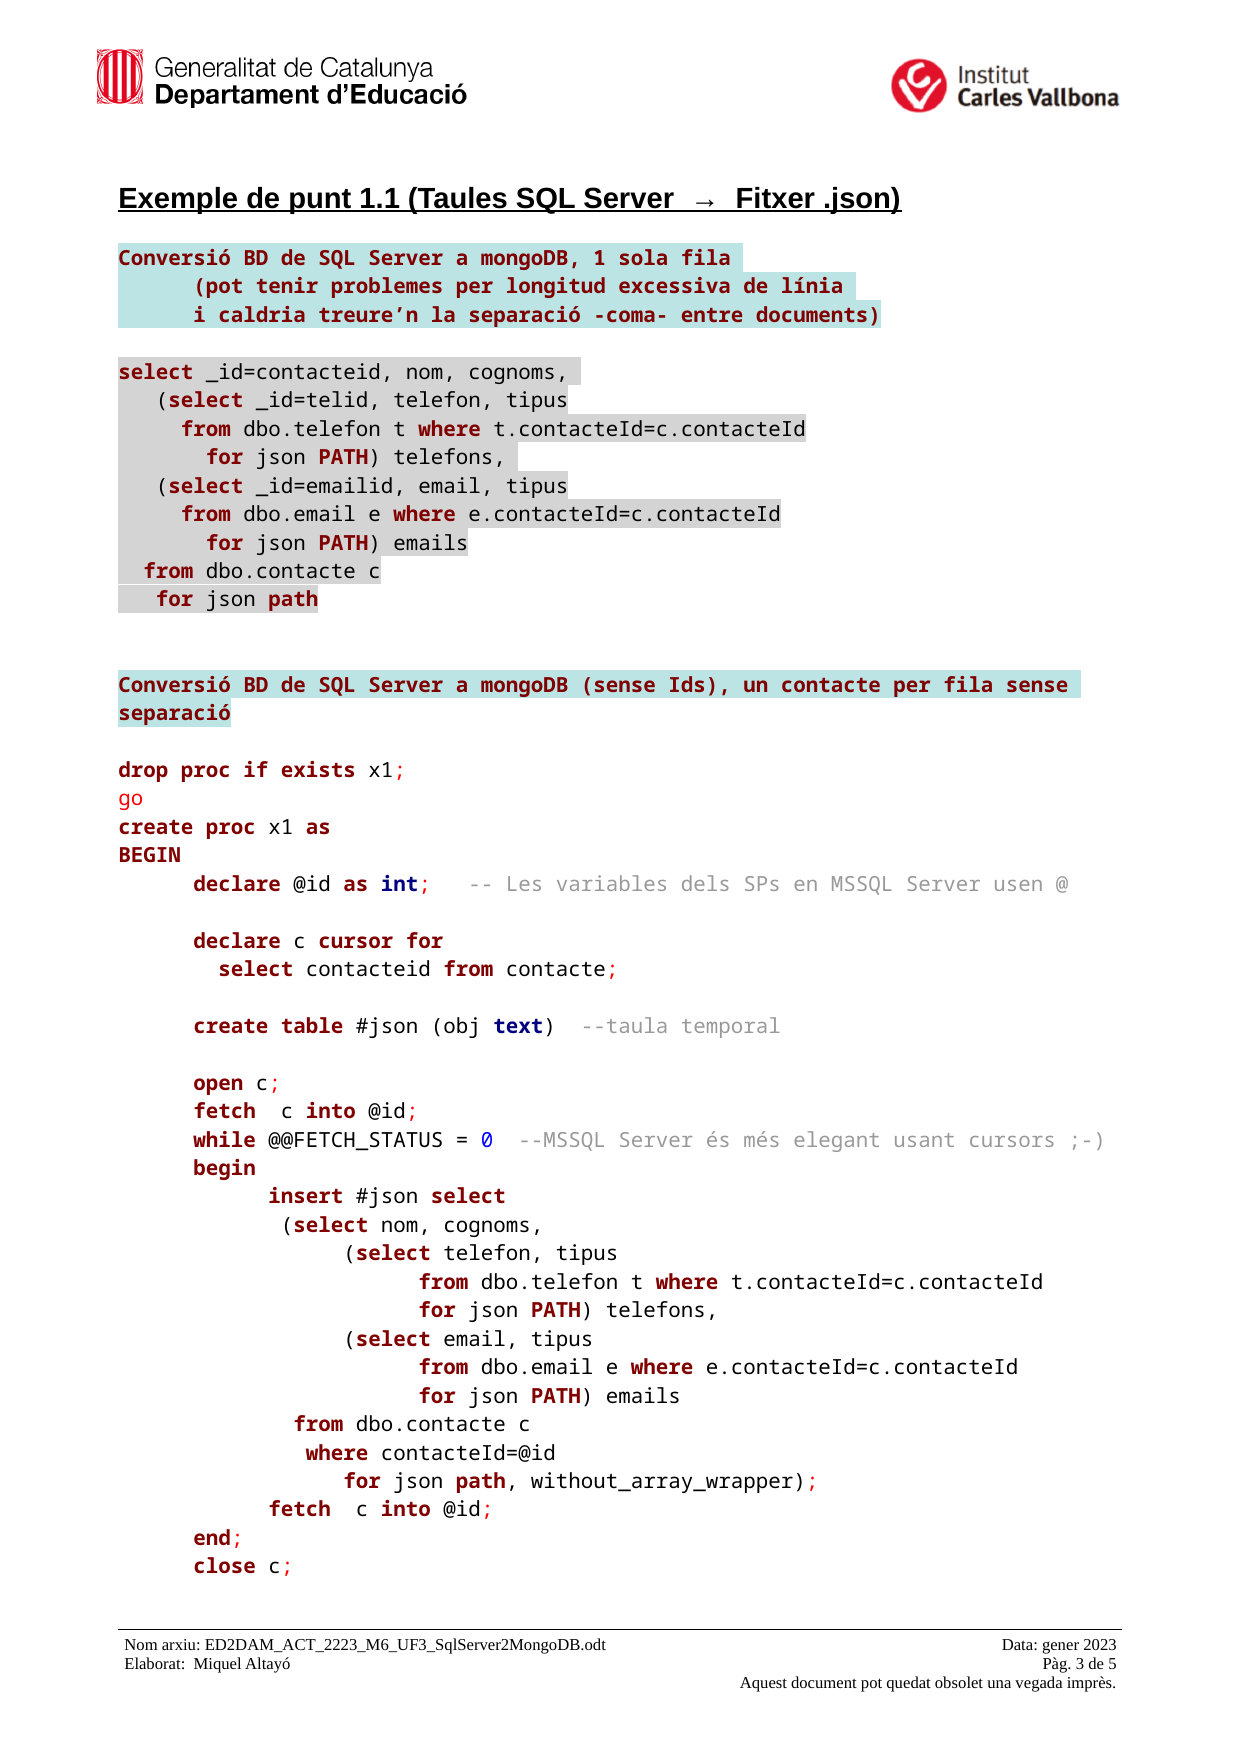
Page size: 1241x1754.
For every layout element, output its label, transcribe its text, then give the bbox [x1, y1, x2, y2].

text while @@FETCH_STATUS = 0 --MSSQL Server és més elegant usant cursors ;-) [118, 1125, 1122, 1153]
text for json PATH) telefons, [118, 1295, 1122, 1324]
text (pot tenir problemes per longitud excessiva de línia [118, 272, 1122, 300]
text BEGIN [118, 840, 1122, 869]
text for json PATH) emails [118, 528, 1122, 556]
picture [889, 55, 1130, 115]
text go [118, 783, 1122, 812]
text insert #json select [118, 1182, 1122, 1210]
text where contacteId=@id [118, 1438, 1122, 1466]
text from dbo.telefon t where t.contacteId=c.contacteId [118, 1267, 1122, 1295]
text create table #json (obj text) --taula temporal [118, 1011, 1122, 1039]
text Exemple de punt 1.1 (Taules SQL Server → Fitxer .json) [118, 181, 1122, 215]
text Conversió BD de SQL Server a mongoDB (sense Ids), un contacte per fila sense separació [118, 670, 1122, 727]
text select _id=contacteid, nom, cognoms, [118, 357, 1122, 385]
text begin [118, 1153, 1122, 1182]
picture [97, 48, 494, 111]
text declare @id as int; -- Les variables dels SPs en MSSQL Server usen @ [118, 869, 1122, 897]
text from dbo.telefon t where t.contacteId=c.contacteId [118, 414, 1122, 442]
text (select telefon, tipus [118, 1238, 1122, 1267]
text select contacteid from contacte; [118, 954, 1122, 983]
text (select email, tipus [118, 1324, 1122, 1352]
text from dbo.email e where e.contacteId=c.contacteId [118, 1352, 1122, 1381]
text declare c cursor for [118, 926, 1122, 954]
text for json path, without_array_wrapper); [118, 1466, 1122, 1494]
text create proc x1 as [118, 812, 1122, 840]
text from dbo.contacte c [118, 556, 1122, 584]
text from dbo.email e where e.contacteId=c.contacteId [118, 499, 1122, 528]
text for json path [118, 584, 1122, 613]
text (select nom, cognoms, [118, 1210, 1122, 1238]
text fetch c into @id; [118, 1494, 1122, 1523]
text open c; [118, 1068, 1122, 1096]
text for json PATH) emails [118, 1381, 1122, 1409]
text drop proc if exists x1; [118, 755, 1122, 783]
text fetch c into @id; [118, 1096, 1122, 1125]
text Conversió BD de SQL Server a mongoDB, 1 sola fila [118, 243, 1122, 272]
text i caldria treure’n la separació -coma- entre documents) [118, 300, 1122, 328]
text (select _id=emailid, email, tipus [118, 471, 1122, 499]
text from dbo.contacte c [118, 1409, 1122, 1438]
text close c; [118, 1551, 1122, 1580]
text (select _id=telid, telefon, tipus [118, 385, 1122, 414]
text for json PATH) telefons, [118, 442, 1122, 471]
text end; [118, 1523, 1122, 1551]
